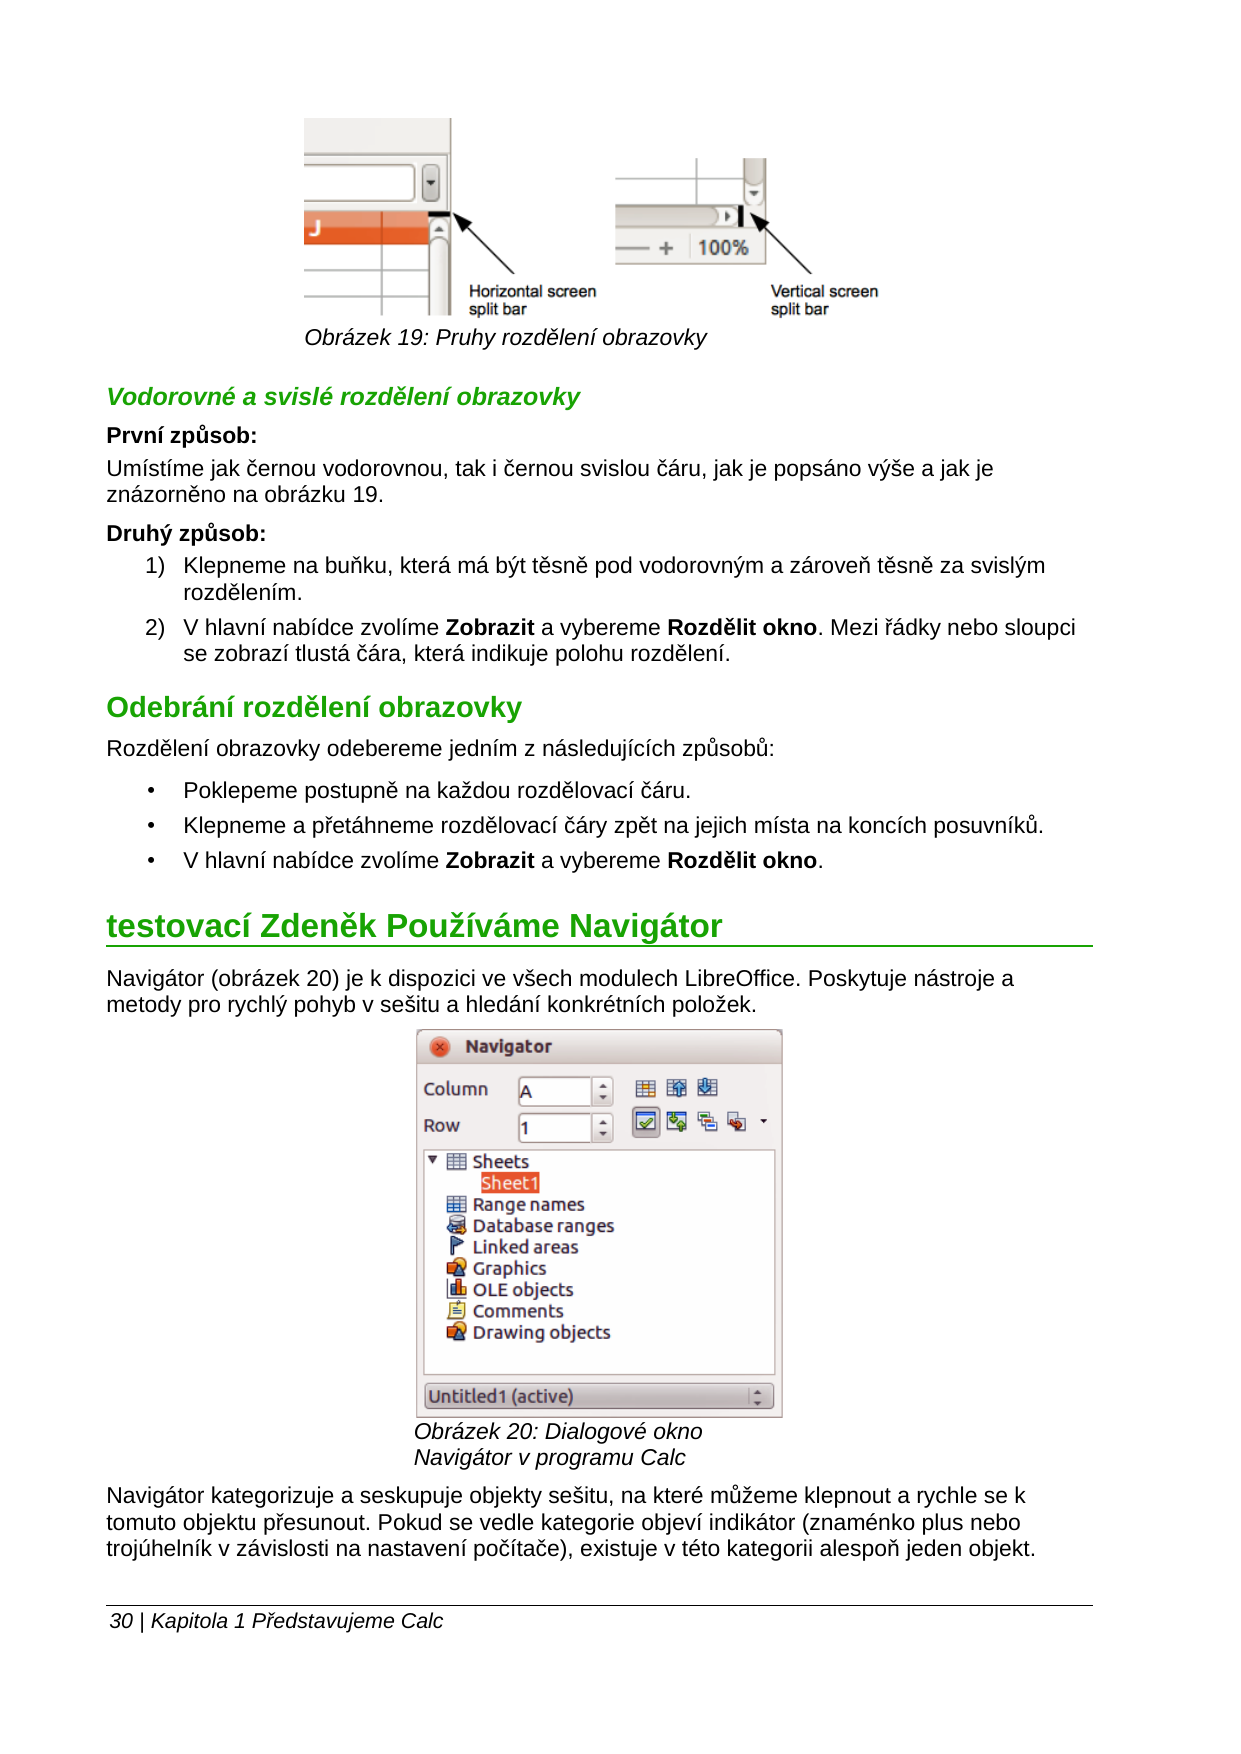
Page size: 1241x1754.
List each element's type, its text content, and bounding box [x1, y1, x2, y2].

text Umístíme jak černou vodorovnou, tak i černou svislou čáru, jak je popsáno výše a jak je znázorněno na obrázku 19. [106, 454, 1093, 507]
subtitle Vodorovné a svislé rozdělení obrazovky [106, 382, 1093, 411]
text Druhý způsob: [106, 520, 1093, 546]
picture [304, 118, 895, 325]
text Navigátor kategorizuje a seskupuje objekty sešitu, na které můžeme klepnout a rychle se k tomuto objektu přesunout. Pokud se vedle kategorie objeví indikátor (znaménko plus nebo trojúhelník v závislosti na nastavení počítače), existuje v této kategorii alespoň jeden objekt. [106, 1482, 1093, 1561]
list V hlavní nabídce zvolíme Zobrazit a vybereme Rozdělit okno. Mezi řádky nebo sloupci se zobrazí tlustá čára, která indikuje polohu rozdělení. [165, 614, 1093, 666]
list Poklepeme postupně na každou rozdělovací čáru. [144, 774, 1093, 803]
text První způsob: [106, 422, 1093, 449]
text Navigátor (obrázek 20) je k dispozici ve všech modulech LibreOffice. Poskytuje nástroje a metody pro rychlý pohyb v sešitu a hledání konkrétních položek. [106, 964, 1093, 1017]
subtitle testovací Zdeněk Používáme Navigátor [106, 906, 1093, 945]
picture [416, 1029, 783, 1418]
text Obrázek 19: Pruhy rozdělení obrazovky [304, 325, 895, 351]
list V hlavní nabídce zvolíme Zobrazit a vybereme Rozdělit okno. [144, 844, 1093, 877]
list Klepneme na buňku, která má být těsně pod vodorovným a zároveň těsně za svislým rozdělením. [165, 552, 1093, 605]
text Obrázek 20: Dialogové okno Navigátor v programu Calc [413, 1030, 785, 1470]
list Klepneme a přetáhneme rozdělovací čáry zpět na jejich místa na koncích posuvníků. [144, 809, 1093, 839]
subtitle Odebrání rozdělení obrazovky [106, 690, 1093, 723]
list Rozdělení obrazovky odebereme jedním z následujících způsobů: [106, 735, 1093, 762]
